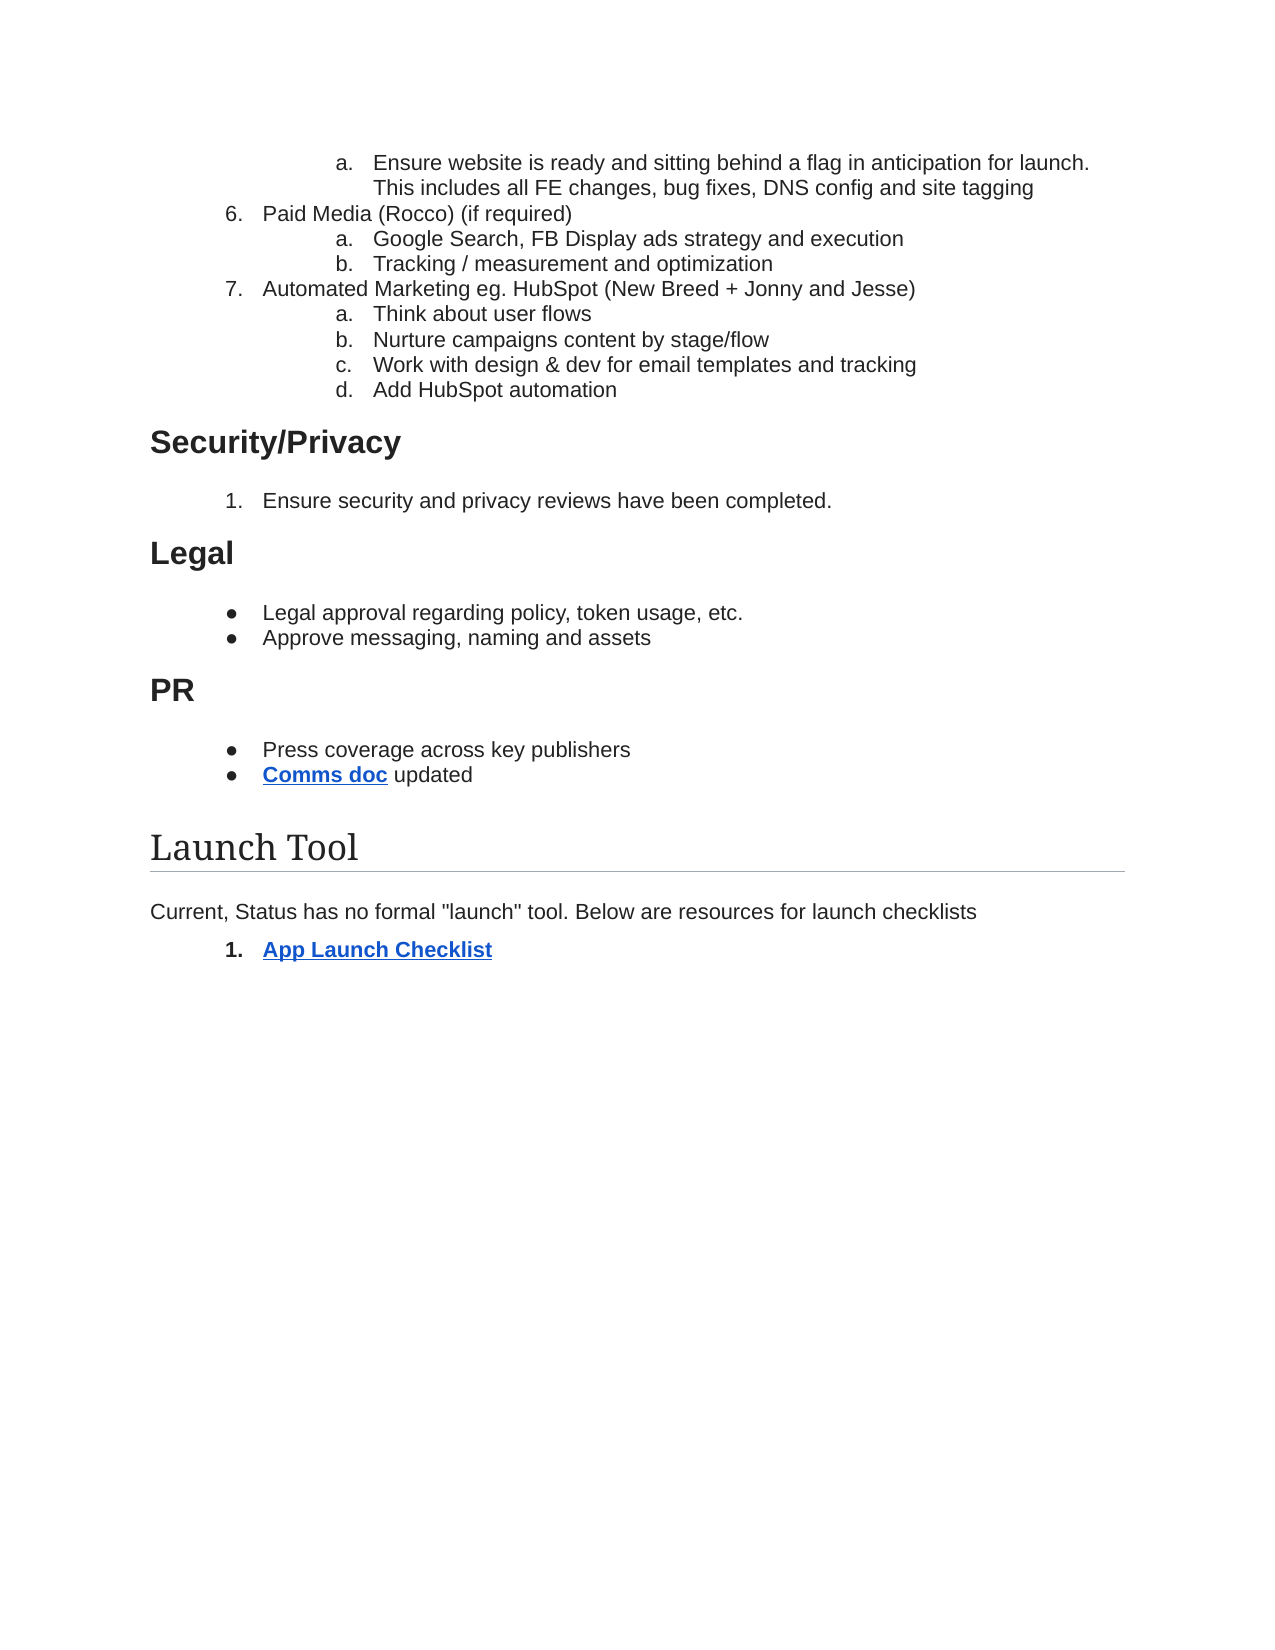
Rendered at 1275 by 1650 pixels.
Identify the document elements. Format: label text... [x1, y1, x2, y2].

list Ensure website is ready and sitting behind a flag in anticipation for launch. This includes all FE changes, bug fixes, DNS config and site tagging [335, 150, 1125, 200]
list Think about user flows [335, 301, 1125, 326]
list Tracking / measurement and optimization [335, 251, 1125, 276]
list Automated Marketing eg. HubSpot (New Breed + Jonny and Jesse) [225, 276, 1125, 301]
list Nurture campaigns content by stage/flow [335, 326, 1125, 352]
list Add HubSpot automation [335, 377, 1125, 402]
list Paid Media (Rocco) (if required) [225, 200, 1125, 226]
subtitle Legal [150, 522, 1125, 572]
subtitle Security/Privacy [150, 410, 1125, 460]
subtitle PR [150, 659, 1125, 708]
list Approve messaging, naming and assets [225, 625, 1125, 650]
list Ensure security and privacy reviews have been completed. [225, 488, 1125, 514]
subtitle Launch Tool [150, 823, 1125, 871]
list App Launch Checklist [225, 937, 1125, 962]
list Comms doc updated [225, 762, 1125, 787]
text Current, Status has no formal "launch" tool. Below are resources for launch checklists [150, 899, 1125, 924]
list Legal approval regarding policy, token usage, etc. [225, 600, 1125, 625]
list Google Search, FB Display ads strategy and execution [335, 226, 1125, 251]
list Work with design & dev for email templates and tracking [335, 352, 1125, 377]
list Press coverage across key publishers [225, 737, 1125, 762]
